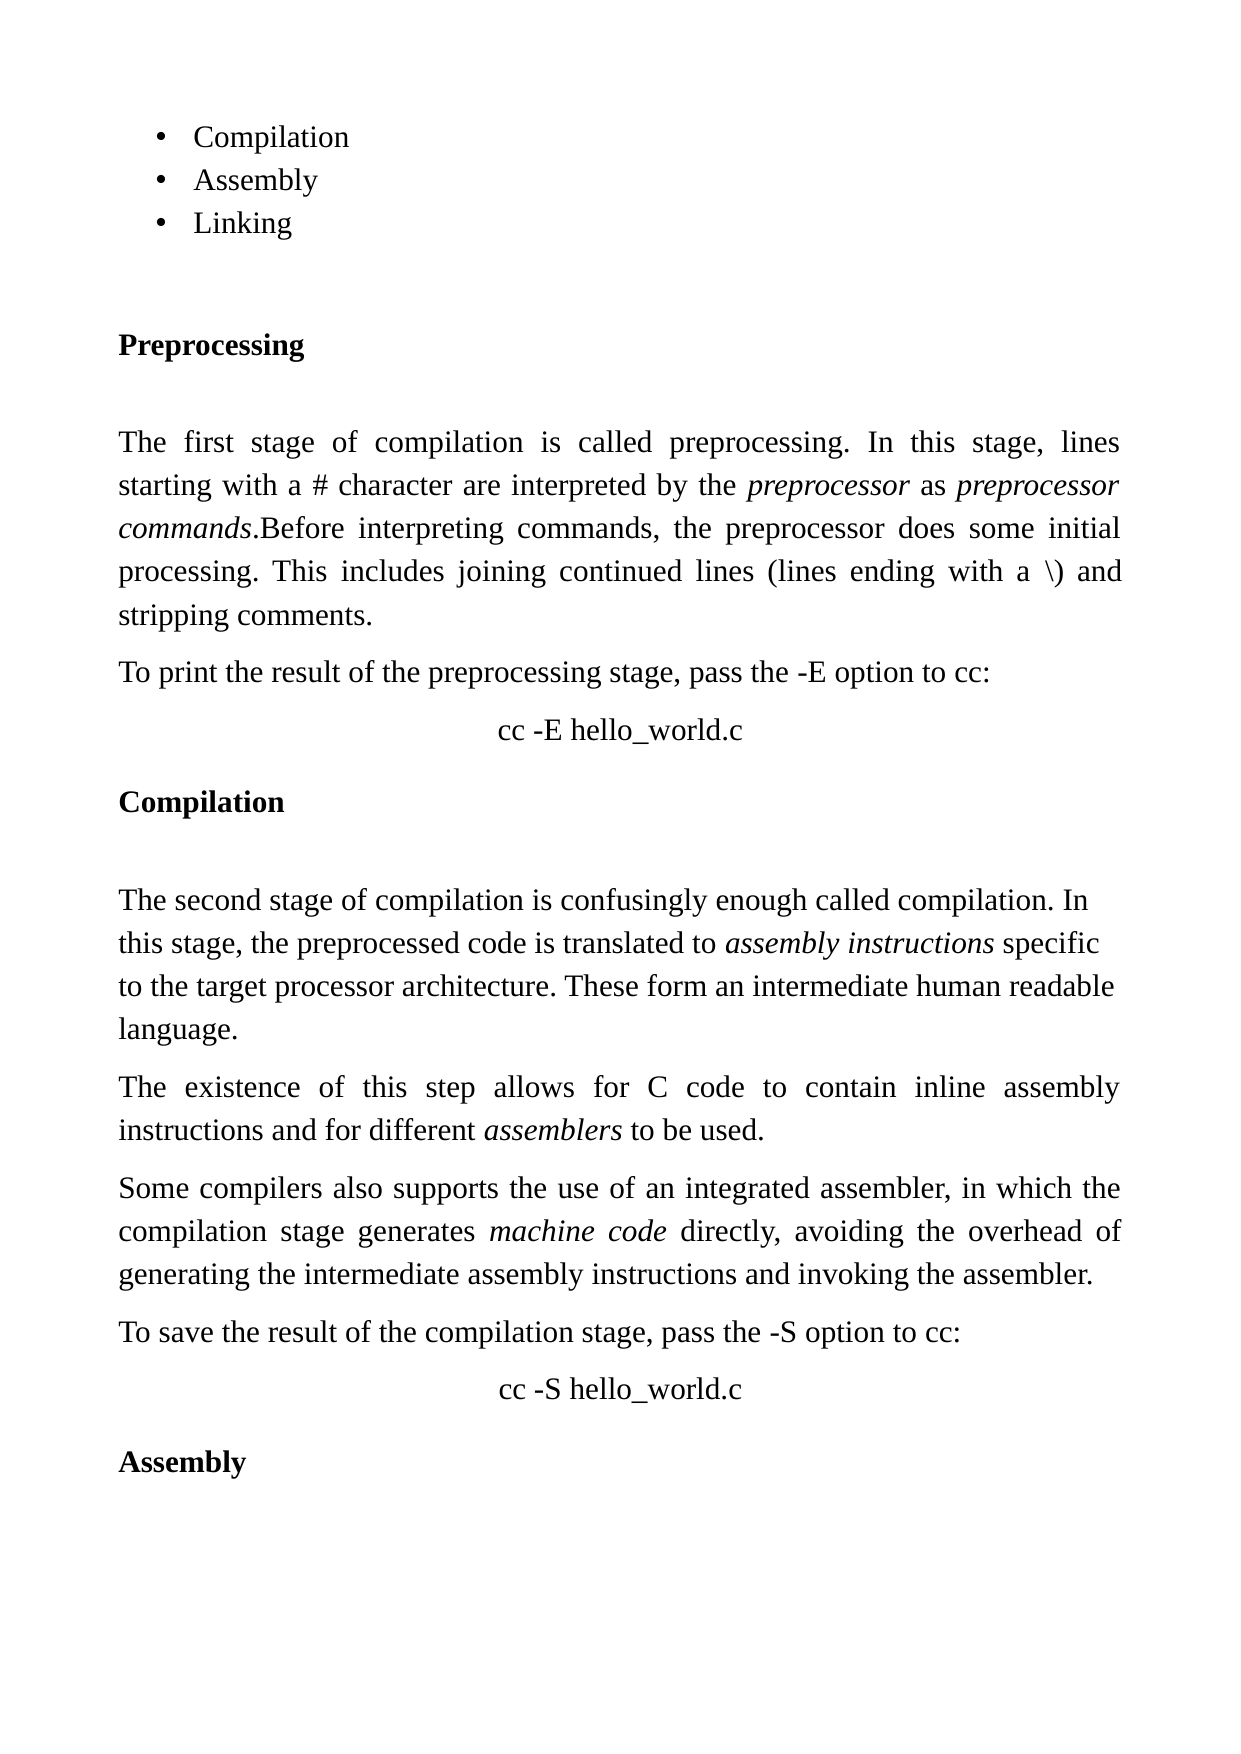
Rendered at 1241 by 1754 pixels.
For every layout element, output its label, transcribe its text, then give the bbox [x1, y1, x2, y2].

text cc -E hello_world.c [118, 711, 1122, 747]
subtitle Compilation [118, 783, 1122, 819]
list Assembly [156, 161, 1122, 197]
text To print the result of the preprocessing stage, pass the -E option to cc: [118, 653, 1122, 689]
subtitle Preprocessing [118, 326, 1122, 362]
subtitle Assembly [118, 1443, 1122, 1479]
text cc -S hello_world.c [118, 1371, 1122, 1406]
list Compilation [156, 118, 1122, 154]
text The existence of this step allows for C code to contain inline assembly instructions and for different assemblers to be used. [118, 1068, 1122, 1147]
list Linking [156, 204, 1122, 240]
text To save the result of the compilation stage, pass the -S option to cc: [118, 1313, 1122, 1349]
text Some compilers also supports the use of an integrated assembler, in which the compilation stage generates machine code directly, avoiding the overhead of generating the intermediate assembly instructions and invoking the assembler. [118, 1169, 1122, 1291]
text The second stage of compilation is confusingly enough called compilation. In this stage, the preprocessed code is translated to assembly instructions specific to the target processor architecture. These form an intermediate human readable language. [118, 881, 1122, 1046]
text The first stage of compilation is called preprocessing. In this stage, lines starting with a # character are interpreted by the preprocessor as preprocessor commands.Before interpreting commands, the preprocessor does some initial processing. This includes joining continued lines (lines ending with a \) and stripping comments. [118, 423, 1122, 632]
